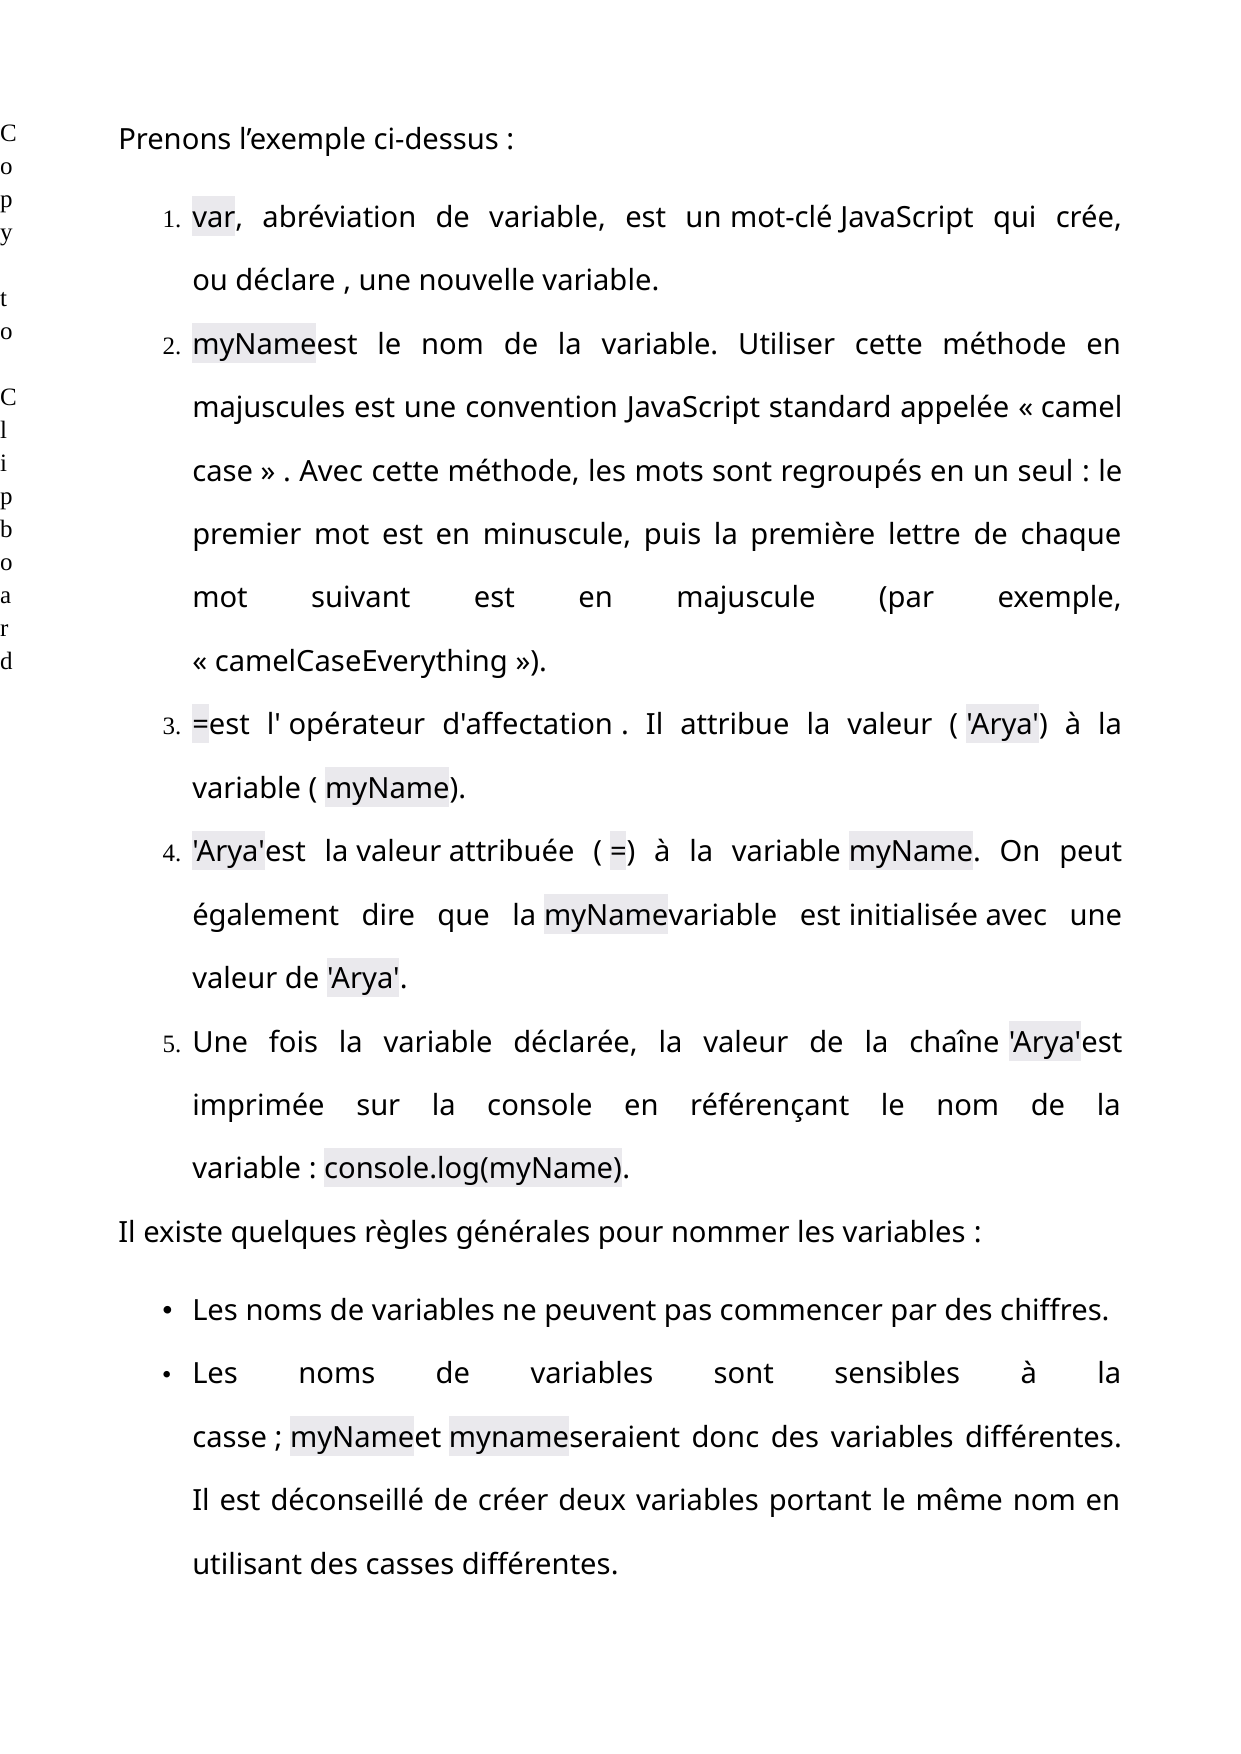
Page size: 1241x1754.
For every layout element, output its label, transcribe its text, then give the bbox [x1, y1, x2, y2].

list var, abréviation de variable, est un mot-clé JavaScript qui crée, ou déclare , une nouvelle variable. [162, 196, 1122, 299]
list Les noms de variables ne peuvent pas commencer par des chiffres. [162, 1289, 1122, 1329]
list 'Arya'est la valeur attribuée ( =) à la variable myName. On peut également dire que la myNamevariable est initialisée avec une valeur de 'Arya'. [162, 831, 1122, 997]
text Il existe quelques règles générales pour nommer les variables : [118, 1211, 1122, 1251]
list myNameest le nom de la variable. Utiliser cette méthode en majuscules est une convention JavaScript standard appelée « camel case » . Avec cette méthode, les mots sont regroupés en un seul : le premier mot est en minuscule, puis la première lettre de chaque mot suivant est en majuscule (par exemple, « camelCaseEverything »). [162, 323, 1122, 680]
list =est l' opérateur d'affectation . Il attribue la valeur ( 'Arya') à la variable ( myName). [162, 704, 1122, 807]
text Prenons l’exemple ci-dessus : [118, 118, 1122, 158]
list Une fois la variable déclarée, la valeur de la chaîne 'Arya'est imprimée sur la console en référençant le nom de la variable : console.log(myName). [162, 1021, 1122, 1187]
list Les noms de variables sont sensibles à la casse ; myNameet mynameseraient donc des variables différentes. Il est déconseillé de créer deux variables portant le même nom en utilisant des casses différentes. [162, 1353, 1122, 1583]
